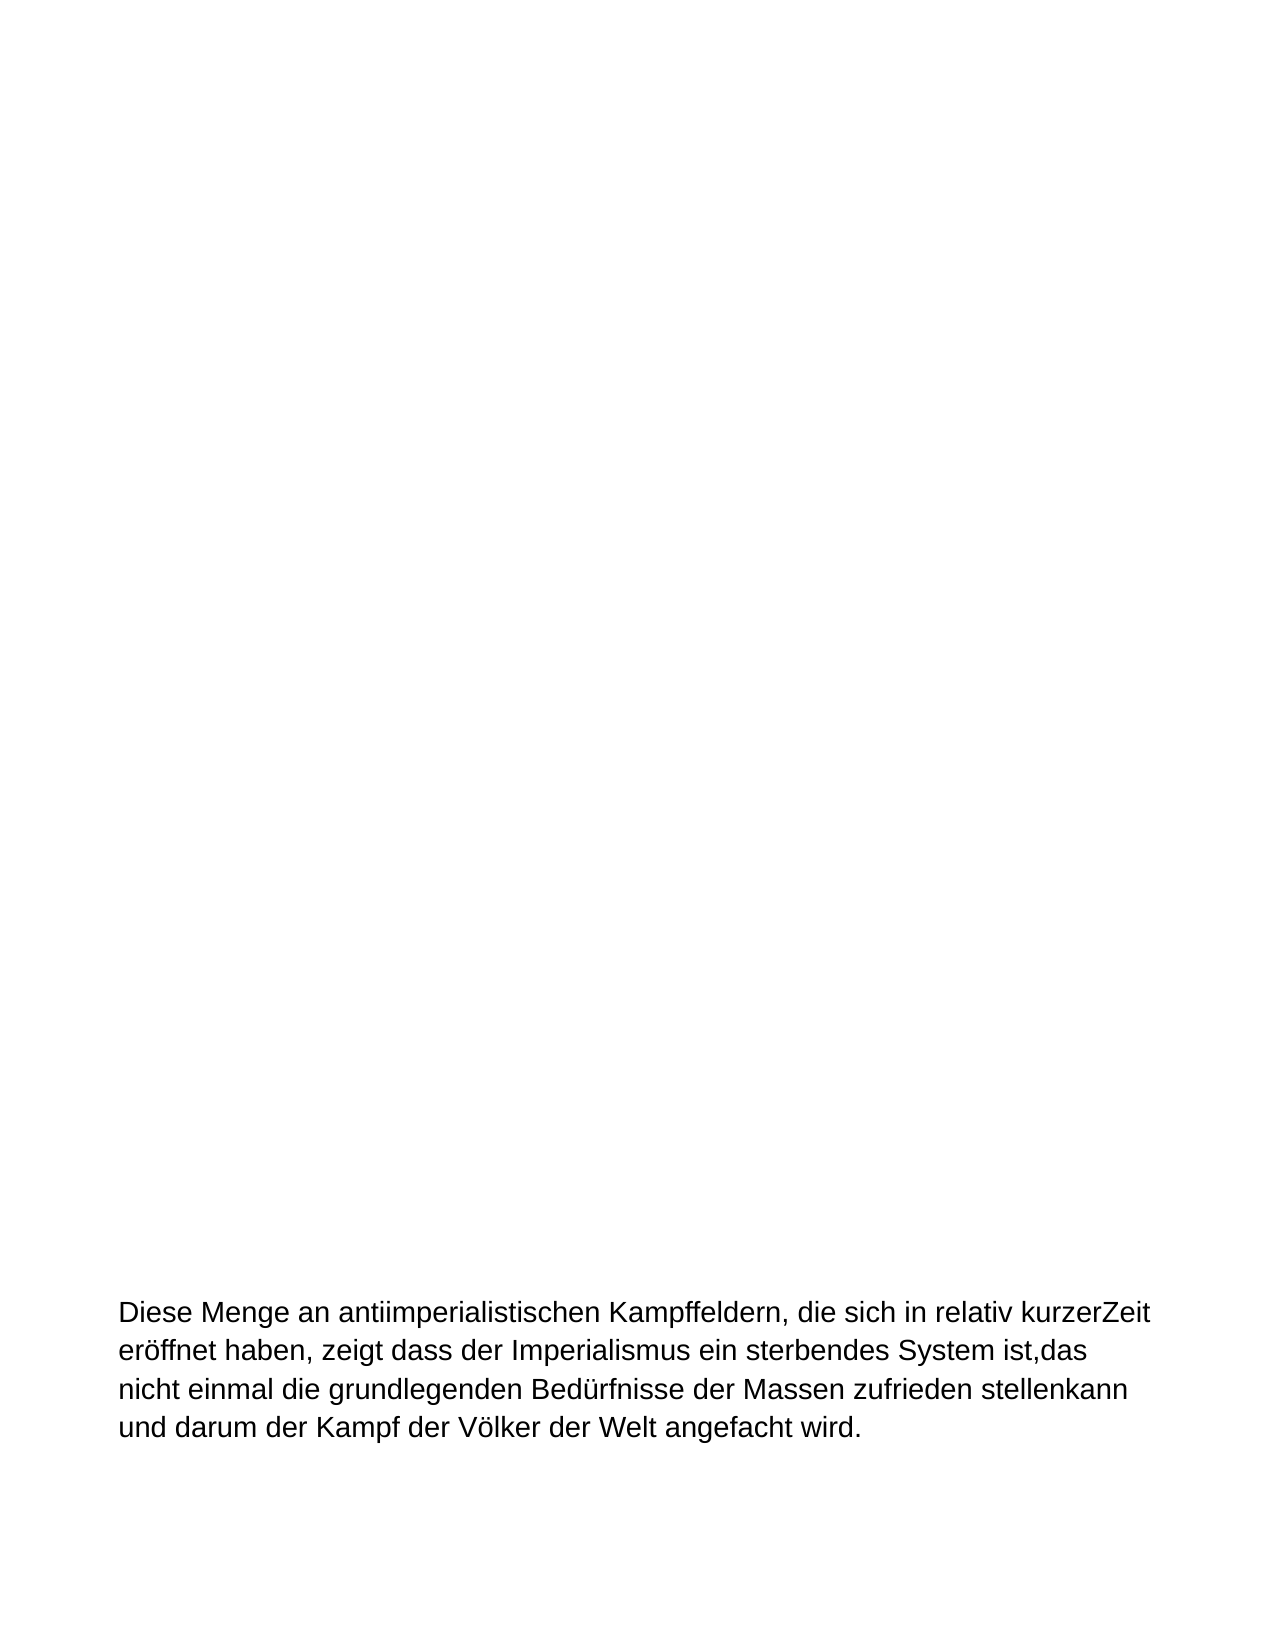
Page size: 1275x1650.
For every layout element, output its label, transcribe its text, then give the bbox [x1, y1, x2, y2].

text Diese Menge an antiimperialistischen Kampffeldern, die sich in relativ kurzerZeit eröffnet haben, zeigt dass der Imperialismus ein sterbendes System ist,das nicht einmal die grundlegenden Bedürfnisse der Massen zufrieden stellenkann und darum der Kampf der Völker der Welt angefacht wird. [118, 1295, 1157, 1444]
